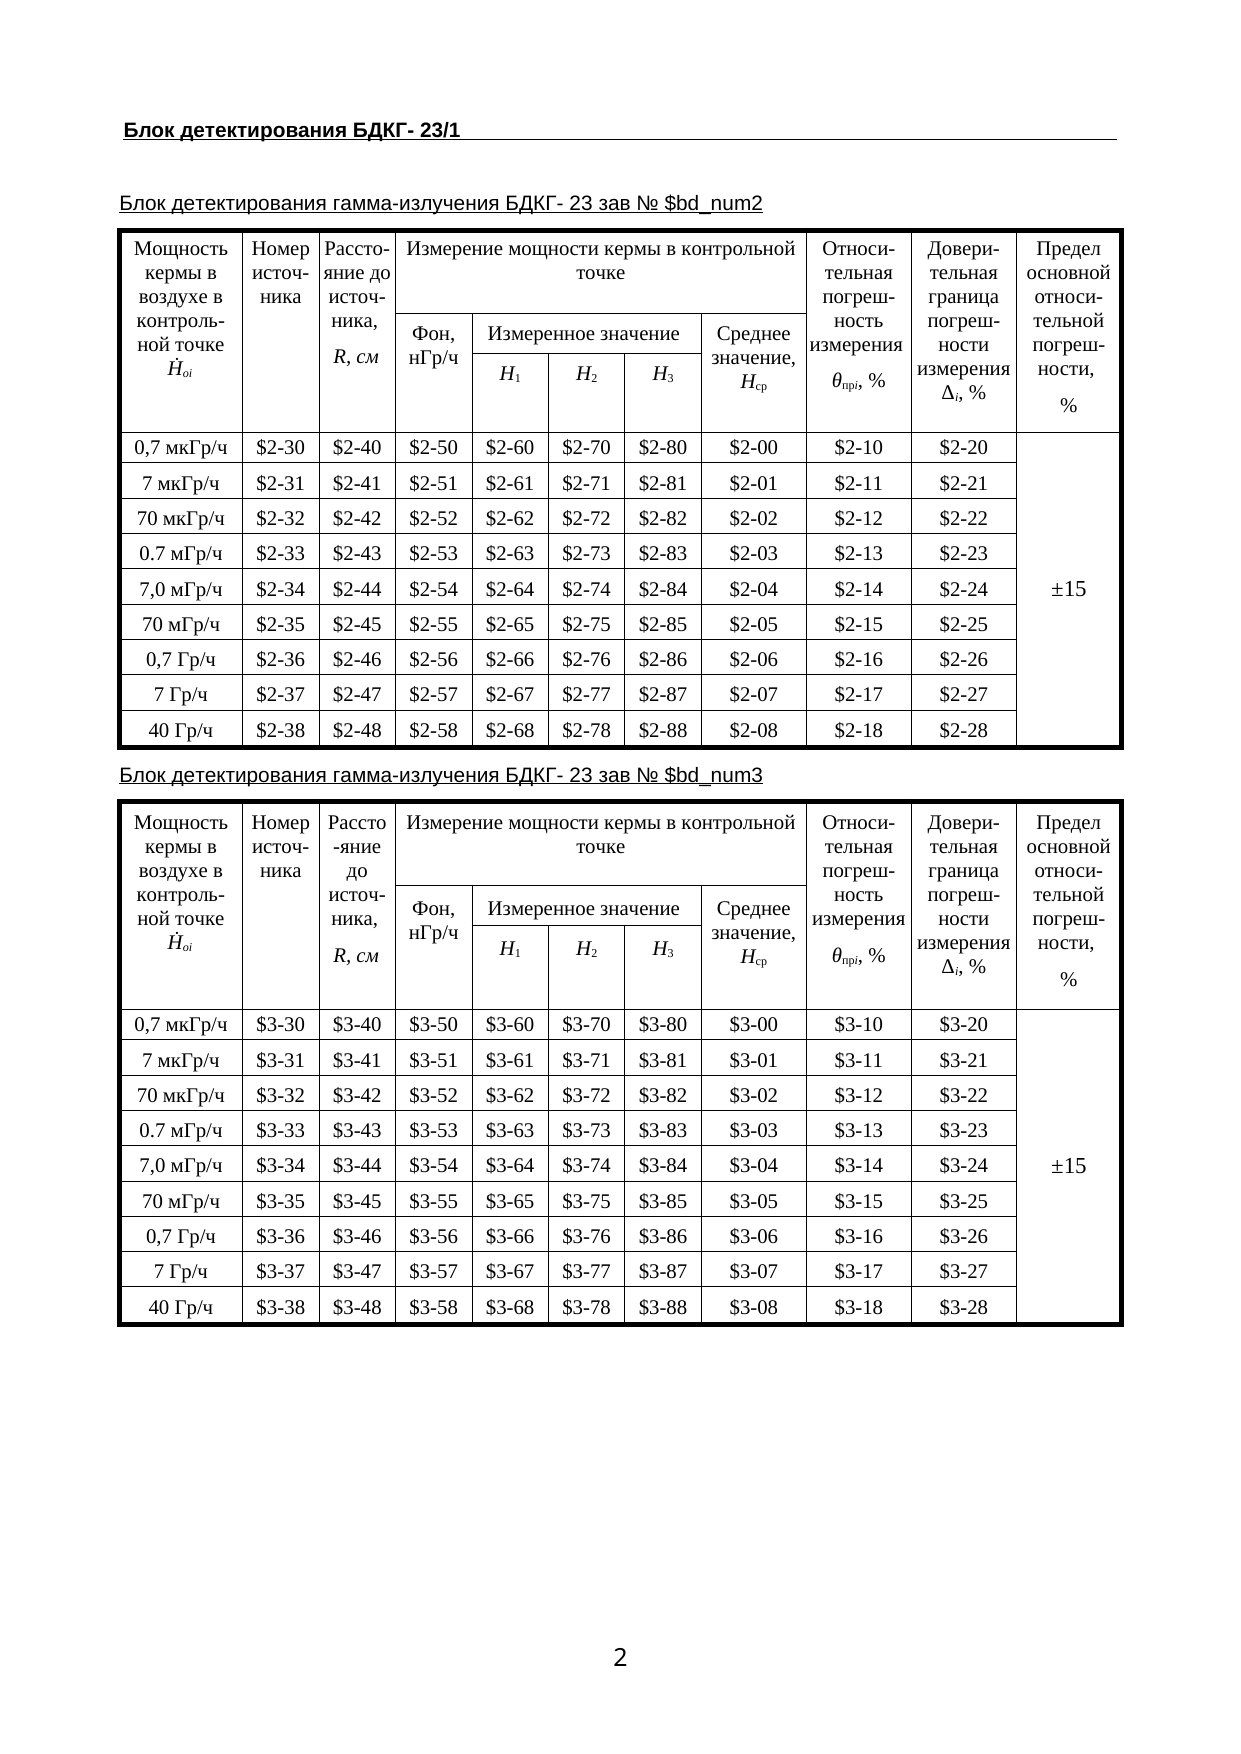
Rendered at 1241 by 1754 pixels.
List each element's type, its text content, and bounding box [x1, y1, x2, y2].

table_cell $3-05 [702, 1182, 806, 1216]
table_cell $3-44 [320, 1146, 395, 1181]
table_cell $2-85 [625, 605, 701, 639]
table_cell $2-40 [320, 433, 395, 462]
table_cell Мощность кермы в воздухе в контроль-ной точке Ḣoi [122, 233, 242, 432]
table_cell $2-00 [702, 433, 806, 462]
table_cell $2-28 [912, 711, 1016, 745]
table_cell $3-53 [396, 1111, 472, 1145]
table_cell $3-36 [243, 1217, 319, 1251]
table_cell 7 мкГр/ч [122, 463, 242, 498]
table_cell $3-01 [702, 1040, 806, 1074]
table_cell $3-38 [243, 1287, 319, 1322]
table_cell $3-00 [702, 1010, 806, 1039]
table_cell $3-25 [912, 1182, 1016, 1216]
table_cell $3-66 [473, 1217, 548, 1251]
table_cell Номер источ-ника [243, 804, 319, 1009]
table_cell $2-64 [473, 569, 548, 603]
table_cell $3-02 [702, 1076, 806, 1110]
table_cell 70 мГр/ч [122, 605, 242, 639]
table_cell $3-56 [396, 1217, 472, 1251]
table_cell $3-47 [320, 1252, 395, 1286]
table_cell $3-13 [807, 1111, 911, 1145]
table_cell $3-71 [549, 1040, 624, 1074]
table_cell Фон, нГр/ч [396, 314, 472, 432]
table_cell $3-67 [473, 1252, 548, 1286]
table_cell Измерение мощности кермы в контрольной точке [396, 804, 806, 884]
table_cell $2-68 [473, 711, 548, 745]
table_cell 7 Гр/ч [122, 1252, 242, 1286]
table_cell $3-06 [702, 1217, 806, 1251]
table_cell $3-68 [473, 1287, 548, 1322]
table_cell Измеренное значение [473, 886, 701, 925]
table_cell $2-56 [396, 640, 472, 674]
table_cell $3-60 [473, 1010, 548, 1039]
table_cell 70 мкГр/ч [122, 499, 242, 533]
table_cell $3-17 [807, 1252, 911, 1286]
table_cell $3-83 [625, 1111, 701, 1145]
table_cell Измеренное значение [473, 314, 701, 353]
table_cell $2-12 [807, 499, 911, 533]
table_cell 0,7 Гр/ч [122, 1217, 242, 1251]
table_cell Измерение мощности кермы в контрольной точке [396, 233, 806, 313]
table_cell $2-41 [320, 463, 395, 498]
table_cell $2-02 [702, 499, 806, 533]
table_cell $2-61 [473, 463, 548, 498]
table_cell $3-73 [549, 1111, 624, 1145]
table_cell $3-55 [396, 1182, 472, 1216]
table_cell $2-26 [912, 640, 1016, 674]
table_cell 7,0 мГр/ч [122, 1146, 242, 1181]
table_cell Относи-тельная погреш-ность измерения θпрi, % [807, 233, 911, 432]
table_cell $3-34 [243, 1146, 319, 1181]
table_cell Среднее значение, Hср [702, 886, 806, 1009]
table_cell Довери-тельная граница погреш-ности измерения Δi, % [912, 804, 1016, 1009]
table_cell $2-32 [243, 499, 319, 533]
table_cell $2-48 [320, 711, 395, 745]
table_cell $3-15 [807, 1182, 911, 1216]
table_cell $3-42 [320, 1076, 395, 1110]
table_cell $2-21 [912, 463, 1016, 498]
table_cell $2-88 [625, 711, 701, 745]
table_cell $3-12 [807, 1076, 911, 1110]
table_cell $2-87 [625, 675, 701, 709]
table_cell $2-62 [473, 499, 548, 533]
table_cell $3-70 [549, 1010, 624, 1039]
table_cell $3-64 [473, 1146, 548, 1181]
table_cell $3-33 [243, 1111, 319, 1145]
table_cell H2 [549, 354, 624, 432]
table_cell H2 [549, 926, 624, 1009]
table_cell $2-86 [625, 640, 701, 674]
table_cell $2-25 [912, 605, 1016, 639]
table_cell $2-81 [625, 463, 701, 498]
table_cell $3-04 [702, 1146, 806, 1181]
table_cell Предел основной относи-тельной погреш-ности, % [1017, 804, 1119, 1009]
table_cell $3-80 [625, 1010, 701, 1039]
table_cell $3-26 [912, 1217, 1016, 1251]
table_cell $3-27 [912, 1252, 1016, 1286]
table_cell $2-45 [320, 605, 395, 639]
table_cell 0,7 мкГр/ч [122, 433, 242, 462]
table_cell $2-27 [912, 675, 1016, 709]
table_cell $2-80 [625, 433, 701, 462]
table_cell $2-83 [625, 534, 701, 568]
table_cell $2-22 [912, 499, 1016, 533]
table_cell $2-24 [912, 569, 1016, 603]
table_cell $3-24 [912, 1146, 1016, 1181]
table_cell $3-37 [243, 1252, 319, 1286]
table_cell $3-31 [243, 1040, 319, 1074]
table_cell $2-65 [473, 605, 548, 639]
table_cell $3-28 [912, 1287, 1016, 1322]
table_cell $3-85 [625, 1182, 701, 1216]
table_cell $3-58 [396, 1287, 472, 1322]
table_cell $3-30 [243, 1010, 319, 1039]
table_cell Относи-тельная погреш-ность измерения θпрi, % [807, 804, 911, 1009]
table_cell $2-60 [473, 433, 548, 462]
table_cell $3-32 [243, 1076, 319, 1110]
table_cell $3-75 [549, 1182, 624, 1216]
table_cell $3-86 [625, 1217, 701, 1251]
table_cell $2-55 [396, 605, 472, 639]
table_cell $2-51 [396, 463, 472, 498]
table_cell 70 мкГр/ч [122, 1076, 242, 1110]
table_cell ±15 [1017, 433, 1119, 745]
table_cell $2-70 [549, 433, 624, 462]
table_cell $3-81 [625, 1040, 701, 1074]
table_cell $2-71 [549, 463, 624, 498]
table_cell $2-07 [702, 675, 806, 709]
table_cell H3 [625, 354, 701, 432]
table_cell 7 мкГр/ч [122, 1040, 242, 1074]
table_cell $3-03 [702, 1111, 806, 1145]
table_cell $2-23 [912, 534, 1016, 568]
table_cell 40 Гр/ч [122, 1287, 242, 1322]
table_cell $2-54 [396, 569, 472, 603]
table_cell $2-04 [702, 569, 806, 603]
table_cell $3-18 [807, 1287, 911, 1322]
table_cell $3-23 [912, 1111, 1016, 1145]
table_cell $3-57 [396, 1252, 472, 1286]
table_cell $2-14 [807, 569, 911, 603]
table_cell ±15 [1017, 1010, 1119, 1322]
table_cell $3-45 [320, 1182, 395, 1216]
table_cell $3-11 [807, 1040, 911, 1074]
table_cell 7 Гр/ч [122, 675, 242, 709]
table_cell $3-87 [625, 1252, 701, 1286]
table_cell $2-44 [320, 569, 395, 603]
table_cell 7,0 мГр/ч [122, 569, 242, 603]
table_cell $2-01 [702, 463, 806, 498]
table_cell 40 Гр/ч [122, 711, 242, 745]
table_cell $3-82 [625, 1076, 701, 1110]
table_cell $2-78 [549, 711, 624, 745]
table_cell $3-20 [912, 1010, 1016, 1039]
table_cell $3-41 [320, 1040, 395, 1074]
table_cell Рассто-яние до источ-ника, R, см [320, 804, 395, 1009]
table_cell Мощность кермы в воздухе в контроль-ной точке Ḣoi [122, 804, 242, 1009]
table_cell $3-08 [702, 1287, 806, 1322]
table_cell Среднее значение, Hср [702, 314, 806, 432]
table_cell $2-15 [807, 605, 911, 639]
table_cell $3-78 [549, 1287, 624, 1322]
table_cell H3 [625, 926, 701, 1009]
table_cell 0.7 мГр/ч [122, 534, 242, 568]
table_cell $2-50 [396, 433, 472, 462]
table_cell $2-05 [702, 605, 806, 639]
table_cell $3-35 [243, 1182, 319, 1216]
table_cell $3-22 [912, 1076, 1016, 1110]
table_cell $3-10 [807, 1010, 911, 1039]
table_cell $3-50 [396, 1010, 472, 1039]
table_cell 70 мГр/ч [122, 1182, 242, 1216]
table_header Блок детектирования гамма-излучения БДКГ- 23 зав № $bd_num3 [119, 750, 1121, 799]
table_cell 0,7 Гр/ч [122, 640, 242, 674]
table_cell $2-06 [702, 640, 806, 674]
table_cell $2-76 [549, 640, 624, 674]
table_cell $2-33 [243, 534, 319, 568]
table_cell $3-51 [396, 1040, 472, 1074]
table_cell H1 [473, 926, 548, 1009]
table_cell $2-52 [396, 499, 472, 533]
table_cell $2-30 [243, 433, 319, 462]
table_cell $2-13 [807, 534, 911, 568]
table_cell 0.7 мГр/ч [122, 1111, 242, 1145]
table_cell $2-03 [702, 534, 806, 568]
table_cell $3-43 [320, 1111, 395, 1145]
table_cell $2-47 [320, 675, 395, 709]
table_cell $3-21 [912, 1040, 1016, 1074]
table_cell Номер источ-ника [243, 233, 319, 432]
table_cell $2-43 [320, 534, 395, 568]
table_cell $2-66 [473, 640, 548, 674]
table_cell $3-16 [807, 1217, 911, 1251]
table_cell $2-37 [243, 675, 319, 709]
table_cell $2-16 [807, 640, 911, 674]
table_cell $3-40 [320, 1010, 395, 1039]
table_cell $2-34 [243, 569, 319, 603]
table_cell $2-75 [549, 605, 624, 639]
table_cell $2-08 [702, 711, 806, 745]
table_cell $2-35 [243, 605, 319, 639]
table_cell $2-38 [243, 711, 319, 745]
table_cell $3-61 [473, 1040, 548, 1074]
table_cell $2-46 [320, 640, 395, 674]
table_cell $3-72 [549, 1076, 624, 1110]
table_cell 0,7 мкГр/ч [122, 1010, 242, 1039]
table_cell $2-58 [396, 711, 472, 745]
table_cell $2-72 [549, 499, 624, 533]
table_cell $3-14 [807, 1146, 911, 1181]
table_cell $3-07 [702, 1252, 806, 1286]
table_cell $3-65 [473, 1182, 548, 1216]
table_cell $3-46 [320, 1217, 395, 1251]
table_cell Фон, нГр/ч [396, 886, 472, 1009]
table_cell $2-20 [912, 433, 1016, 462]
table_cell $3-88 [625, 1287, 701, 1322]
table_cell $2-57 [396, 675, 472, 709]
table_cell $3-63 [473, 1111, 548, 1145]
table_cell $3-76 [549, 1217, 624, 1251]
table_cell $3-84 [625, 1146, 701, 1181]
table_cell $2-17 [807, 675, 911, 709]
table_cell $3-54 [396, 1146, 472, 1181]
table_cell $3-52 [396, 1076, 472, 1110]
table_cell H1 [473, 354, 548, 432]
table_cell $2-67 [473, 675, 548, 709]
table_cell $3-74 [549, 1146, 624, 1181]
table_cell $2-42 [320, 499, 395, 533]
table_cell $2-36 [243, 640, 319, 674]
table_header Блок детектирования гамма-излучения БДКГ- 23 зав № $bd_num2 [119, 179, 1121, 227]
table_cell Предел основной относи-тельной погреш-ности, % [1017, 233, 1119, 432]
table_cell $3-48 [320, 1287, 395, 1322]
table_cell Рассто-яние до источ-ника, R, см [320, 233, 395, 432]
table_cell $2-10 [807, 433, 911, 462]
table_cell $2-73 [549, 534, 624, 568]
table_cell Довери-тельная граница погреш-ности измерения Δi, % [912, 233, 1016, 432]
table_cell $2-18 [807, 711, 911, 745]
table_cell $2-11 [807, 463, 911, 498]
table_cell $2-53 [396, 534, 472, 568]
table_cell $3-62 [473, 1076, 548, 1110]
table_cell $2-63 [473, 534, 548, 568]
table_cell $2-82 [625, 499, 701, 533]
table_cell $2-84 [625, 569, 701, 603]
table_cell $2-31 [243, 463, 319, 498]
table_cell $2-74 [549, 569, 624, 603]
table_cell $2-77 [549, 675, 624, 709]
table_cell $3-77 [549, 1252, 624, 1286]
